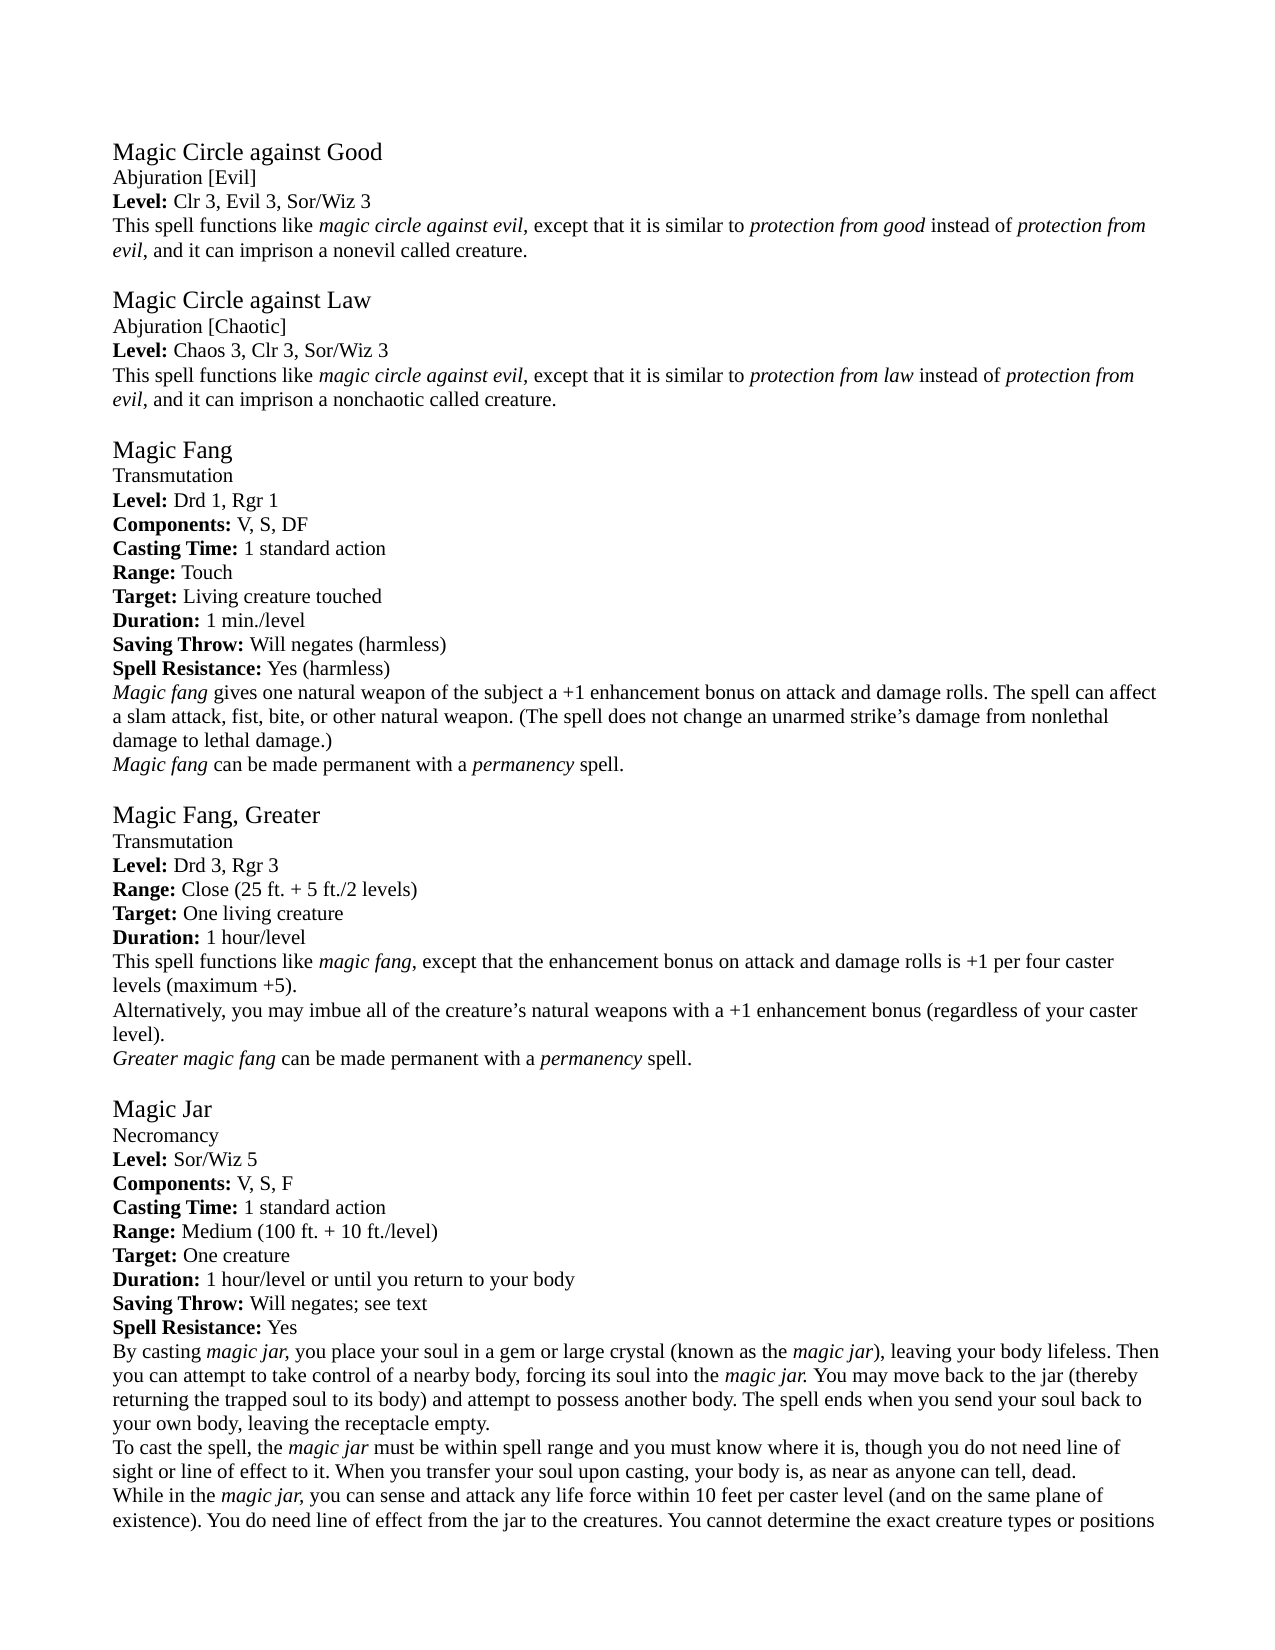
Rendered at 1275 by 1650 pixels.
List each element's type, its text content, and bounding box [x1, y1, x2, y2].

text Duration: 1 hour/level or until you return to your body [112, 1267, 1162, 1291]
text Level: Drd 3, Rgr 3 [112, 853, 1162, 877]
text Level: Chaos 3, Clr 3, Sor/Wiz 3 [112, 338, 1162, 362]
text Components: V, S, DF [112, 512, 1162, 536]
text Target: One creature [112, 1243, 1162, 1267]
text Transmutation [112, 463, 1162, 487]
text Necromancy [112, 1122, 1162, 1147]
text Saving Throw: Will negates; see text [112, 1291, 1162, 1315]
text Magic Circle against Good [112, 137, 1162, 165]
text By casting magic jar, you place your soul in a gem or large crystal (known as the magic jar), leaving your body lifeless. Then you can attempt to take control of a nearby body, forcing its soul into the magic jar. You may move back to the jar (thereby returning the trapped soul to its body) and attempt to possess another body. The spell ends when you send your soul back to your own body, leaving the receptacle empty. [112, 1339, 1162, 1435]
text Range: Touch [112, 560, 1162, 584]
text Magic fang gives one natural weapon of the subject a +1 enhancement bonus on attack and damage rolls. The spell can affect a slam attack, fist, bite, or other natural weapon. (The spell does not change an unarmed strike’s damage from nonlethal damage to lethal damage.) [112, 680, 1162, 752]
text This spell functions like magic circle against evil, except that it is similar to protection from law instead of protection from evil, and it can imprison a nonchaotic called creature. [112, 362, 1162, 411]
text Magic fang can be made permanent with a permanency spell. [112, 752, 1162, 776]
text Duration: 1 hour/level [112, 925, 1162, 949]
text Magic Circle against Law [112, 286, 1162, 314]
text Components: V, S, F [112, 1171, 1162, 1195]
text Spell Resistance: Yes (harmless) [112, 656, 1162, 680]
text This spell functions like magic circle against evil, except that it is similar to protection from good instead of protection from evil, and it can imprison a nonevil called creature. [112, 213, 1162, 262]
text Abjuration [Evil] [112, 165, 1162, 189]
text Magic Fang [112, 435, 1162, 463]
text Level: Sor/Wiz 5 [112, 1147, 1162, 1171]
text Magic Fang, Greater [112, 800, 1162, 829]
text Transmutation [112, 829, 1162, 853]
text Duration: 1 min./level [112, 608, 1162, 632]
text Greater magic fang can be made permanent with a permanency spell. [112, 1046, 1162, 1070]
text Range: Medium (100 ft. + 10 ft./level) [112, 1219, 1162, 1243]
text Target: Living creature touched [112, 584, 1162, 608]
text Level: Drd 1, Rgr 1 [112, 487, 1162, 512]
text Spell Resistance: Yes [112, 1315, 1162, 1339]
text Magic Jar [112, 1094, 1162, 1122]
text This spell functions like magic fang, except that the enhancement bonus on attack and damage rolls is +1 per four caster levels (maximum +5). [112, 949, 1162, 997]
text While in the magic jar, you can sense and attack any life force within 10 feet per caster level (and on the same plane of existence). You do need line of effect from the jar to the creatures. You cannot determine the exact creature types or positions [112, 1483, 1162, 1532]
text Level: Clr 3, Evil 3, Sor/Wiz 3 [112, 189, 1162, 213]
text Casting Time: 1 standard action [112, 536, 1162, 560]
text To cast the spell, the magic jar must be within spell range and you must know where it is, though you do not need line of sight or line of effect to it. When you transfer your soul upon casting, your body is, as near as anyone can tell, dead. [112, 1435, 1162, 1483]
text Casting Time: 1 standard action [112, 1195, 1162, 1219]
text Alternatively, you may imbue all of the creature’s natural weapons with a +1 enhancement bonus (regardless of your caster level). [112, 997, 1162, 1046]
text Abjuration [Chaotic] [112, 314, 1162, 338]
text Target: One living creature [112, 901, 1162, 925]
text Saving Throw: Will negates (harmless) [112, 632, 1162, 656]
text Range: Close (25 ft. + 5 ft./2 levels) [112, 877, 1162, 901]
